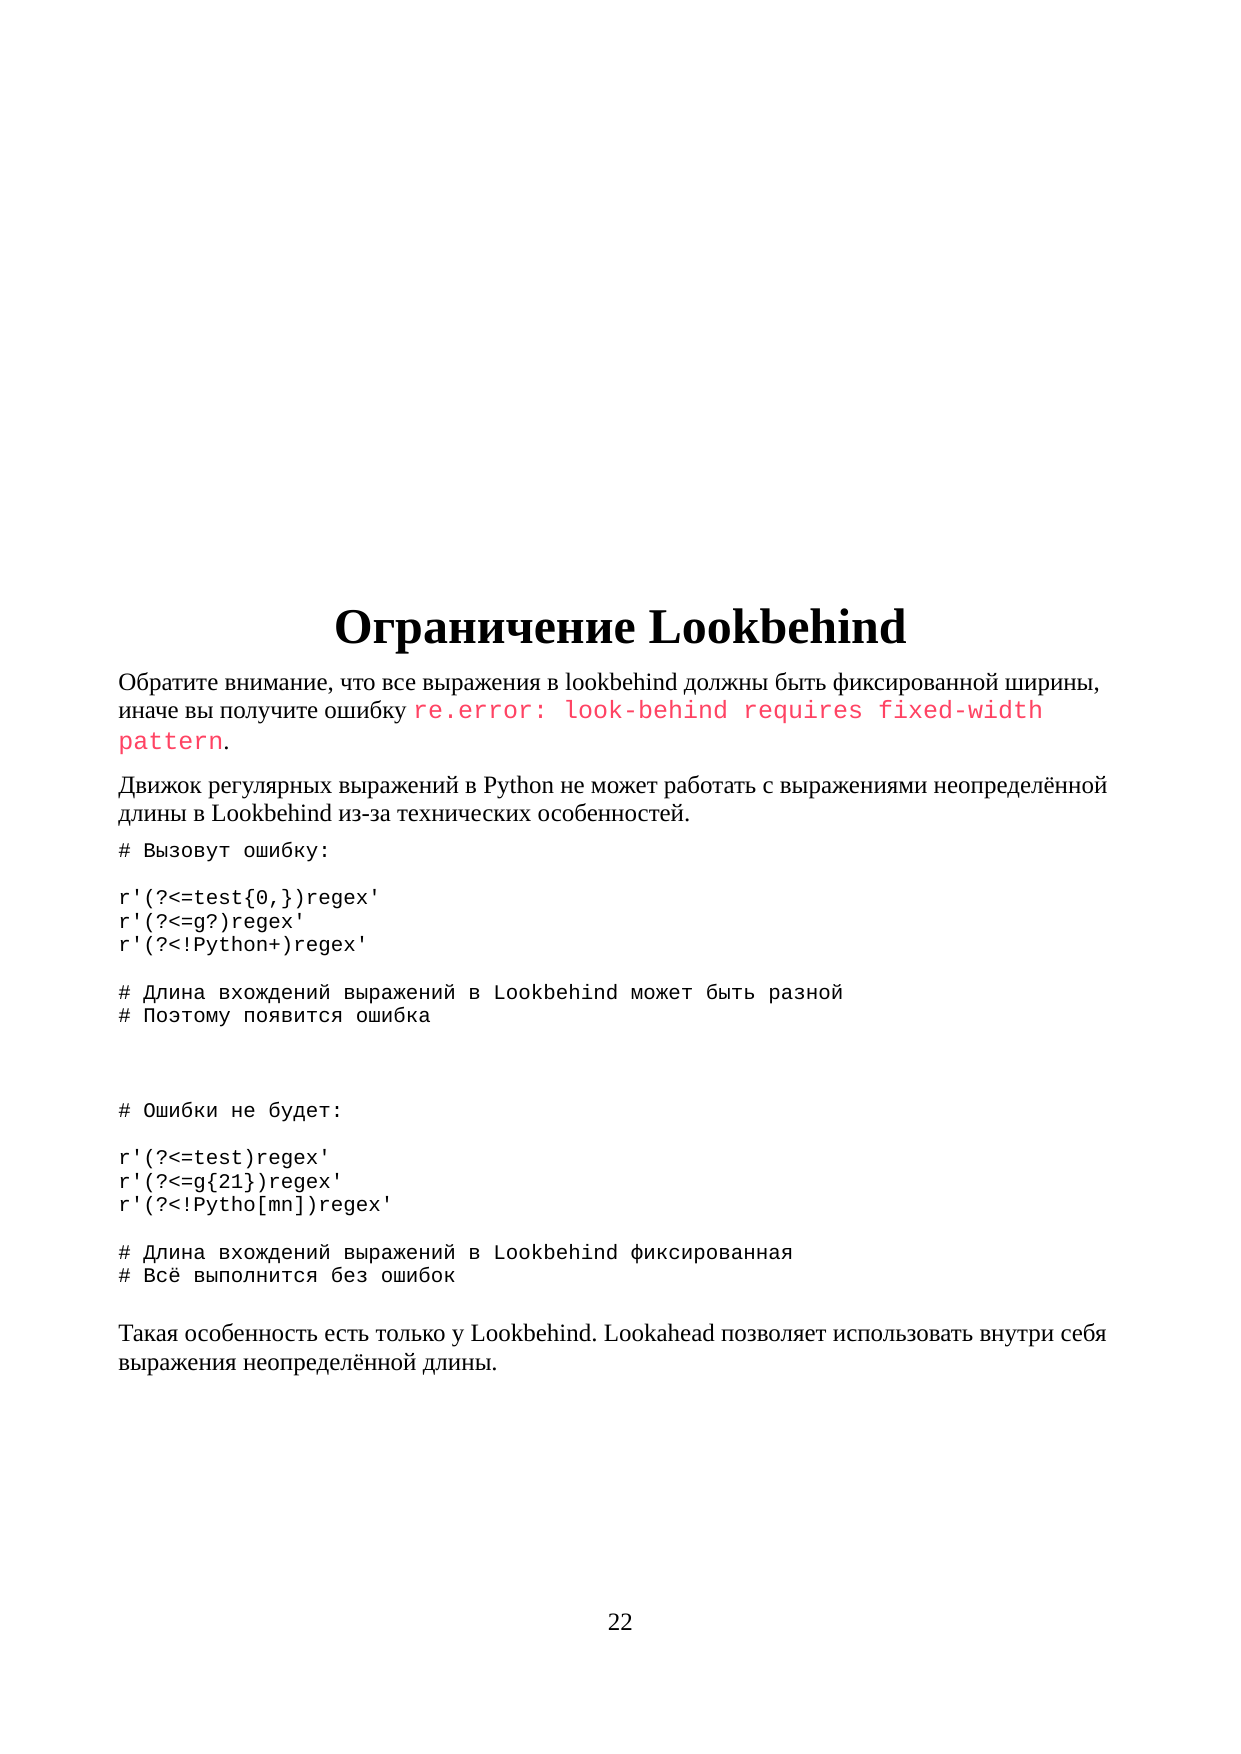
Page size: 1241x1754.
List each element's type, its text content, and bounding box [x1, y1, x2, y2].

text r'(?<!Pytho[mn])regex' [118, 1194, 1122, 1218]
text r'(?<=test)regex' [118, 1147, 1122, 1171]
text Такая особенность есть только у Lookbehind. Lookahead позволяет использовать внутри себя выражения неопределённой длины. [118, 1318, 1122, 1376]
subtitle Ограничение Lookbehind [118, 597, 1122, 654]
text r'(?<=g{21})regex' [118, 1171, 1122, 1194]
text r'(?<=test{0,})regex' [118, 887, 1122, 911]
text # Всё выполнится без ошибок [118, 1265, 1122, 1289]
text # Длина вхождений выражений в Lookbehind фиксированная [118, 1242, 1122, 1265]
text Обратите внимание, что все выражения в lookbehind должны быть фиксированной ширины, иначе вы получите ошибку re.error: look-behind requires fixed-width pattern. [118, 667, 1122, 757]
text r'(?<!Python+)regex' [118, 934, 1122, 958]
text # Ошибки не будет: [118, 1100, 1122, 1123]
text # Вызовут ошибку: [118, 840, 1122, 863]
text # Длина вхождений выражений в Lookbehind может быть разной [118, 982, 1122, 1005]
text Движок регулярных выражений в Python не может работать с выражениями неопределённой длины в Lookbehind из-за технических особенностей. [118, 770, 1122, 827]
text # Поэтому появится ошибка [118, 1005, 1122, 1029]
text r'(?<=g?)regex' [118, 911, 1122, 934]
